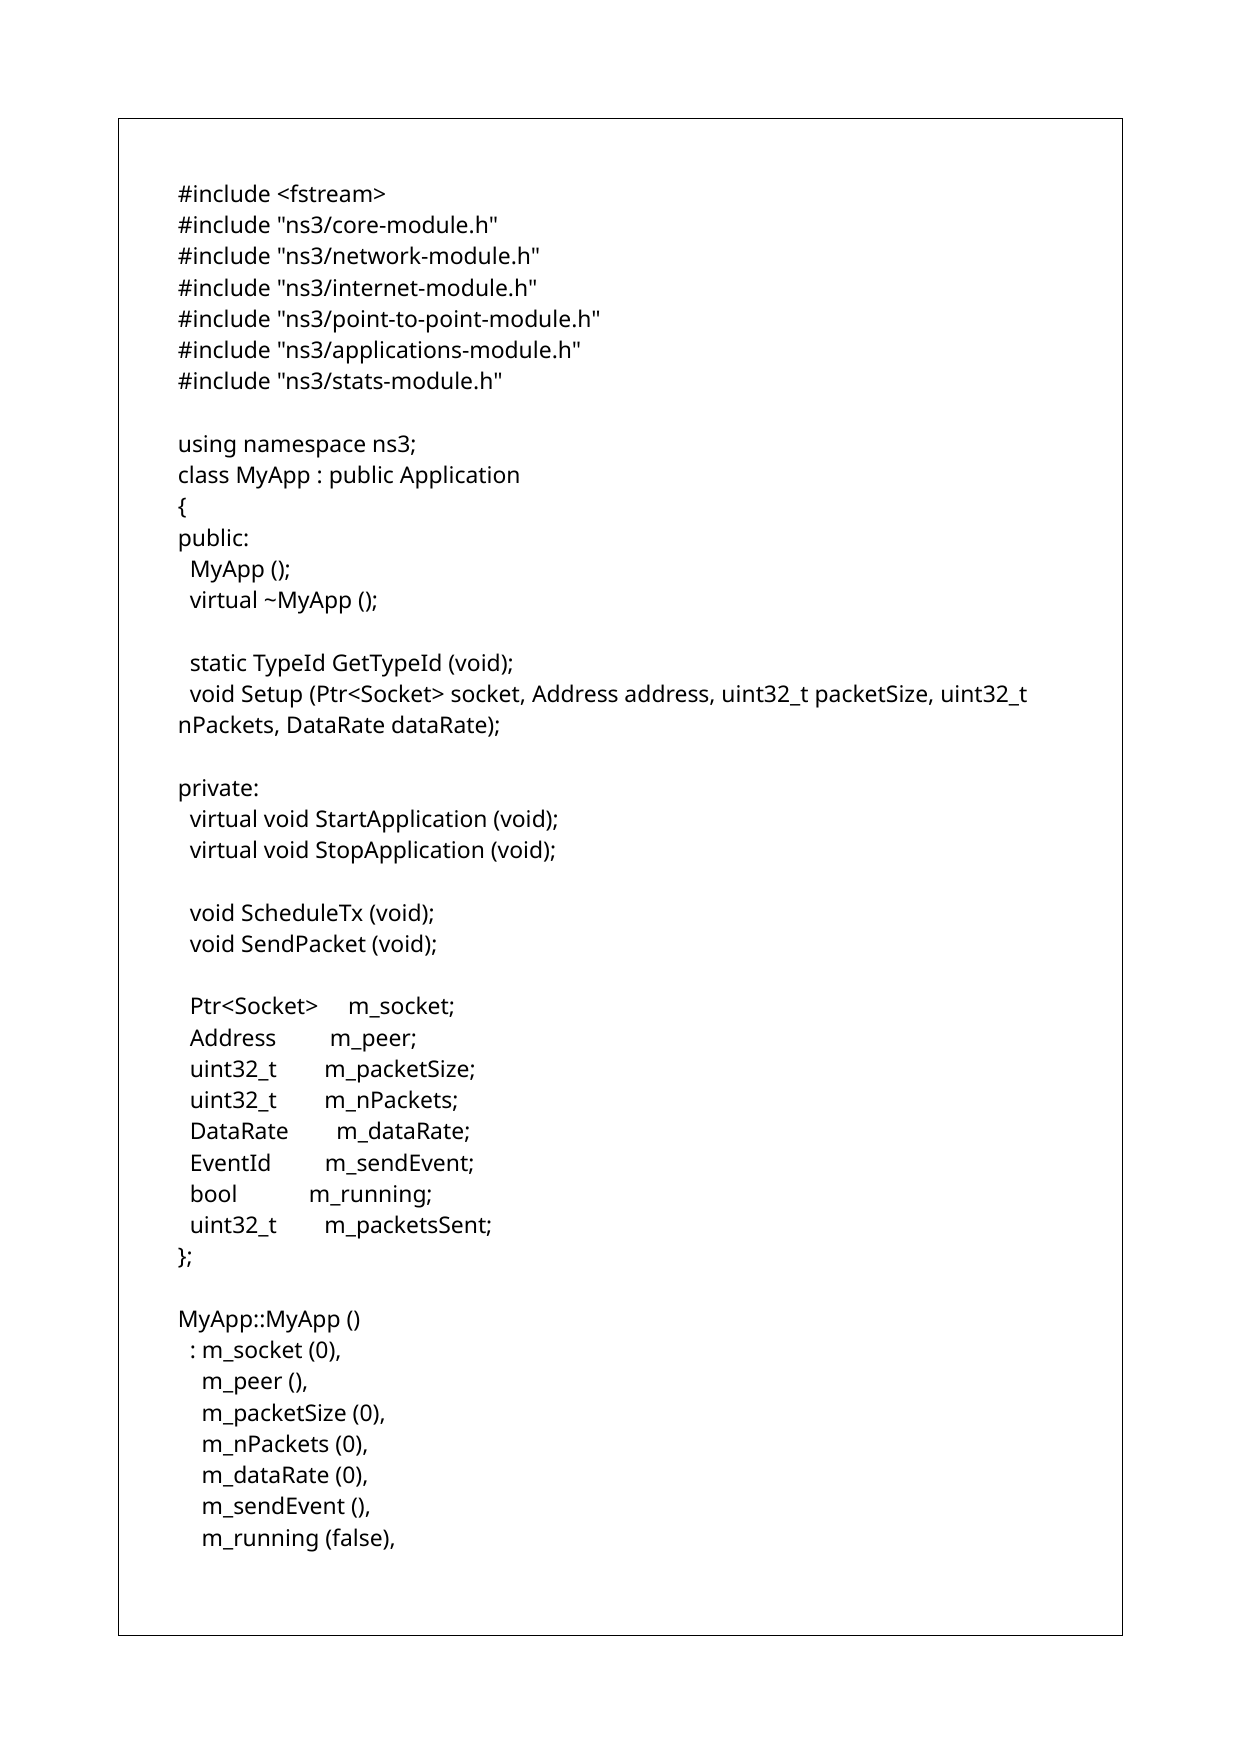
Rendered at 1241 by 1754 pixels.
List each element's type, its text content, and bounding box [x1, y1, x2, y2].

text #include "ns3/point-to-point-module.h" [178, 303, 1062, 334]
text uint32_t m_nPackets; [178, 1084, 1062, 1115]
text #include "ns3/network-module.h" [178, 240, 1062, 271]
text m_peer (), [178, 1365, 1062, 1396]
text private: [178, 771, 1062, 803]
text #include "ns3/core-module.h" [178, 209, 1062, 240]
text #include "ns3/stats-module.h" [178, 365, 1062, 396]
text m_sendEvent (), [178, 1490, 1062, 1521]
text MyApp (); [178, 553, 1062, 584]
text void ScheduleTx (void); [178, 896, 1062, 928]
text virtual ~MyApp (); [178, 584, 1062, 615]
text bool m_running; [178, 1178, 1062, 1209]
text MyApp::MyApp () [178, 1303, 1062, 1334]
text : m_socket (0), [178, 1334, 1062, 1365]
text #include <fstream> [178, 178, 1062, 209]
text }; [178, 1240, 1062, 1271]
text { [178, 490, 1062, 521]
text uint32_t m_packetsSent; [178, 1209, 1062, 1240]
text m_running (false), [178, 1521, 1062, 1553]
text m_packetSize (0), [178, 1396, 1062, 1428]
text virtual void StartApplication (void); [178, 803, 1062, 834]
text void Setup (Ptr<Socket> socket, Address address, uint32_t packetSize, uint32_t nPackets, DataRate dataRate); [178, 678, 1062, 740]
text Address m_peer; [178, 1021, 1062, 1053]
text Ptr<Socket> m_socket; [178, 990, 1062, 1021]
text EventId m_sendEvent; [178, 1146, 1062, 1178]
text DataRate m_dataRate; [178, 1115, 1062, 1146]
text #include "ns3/applications-module.h" [178, 334, 1062, 365]
text void SendPacket (void); [178, 928, 1062, 959]
text m_nPackets (0), [178, 1428, 1062, 1459]
text m_dataRate (0), [178, 1459, 1062, 1490]
text uint32_t m_packetSize; [178, 1053, 1062, 1084]
text #include "ns3/internet-module.h" [178, 271, 1062, 303]
text virtual void StopApplication (void); [178, 834, 1062, 865]
text public: [178, 521, 1062, 553]
text static TypeId GetTypeId (void); [178, 646, 1062, 678]
text class MyApp : public Application [178, 459, 1062, 490]
text using namespace ns3; [178, 428, 1062, 459]
